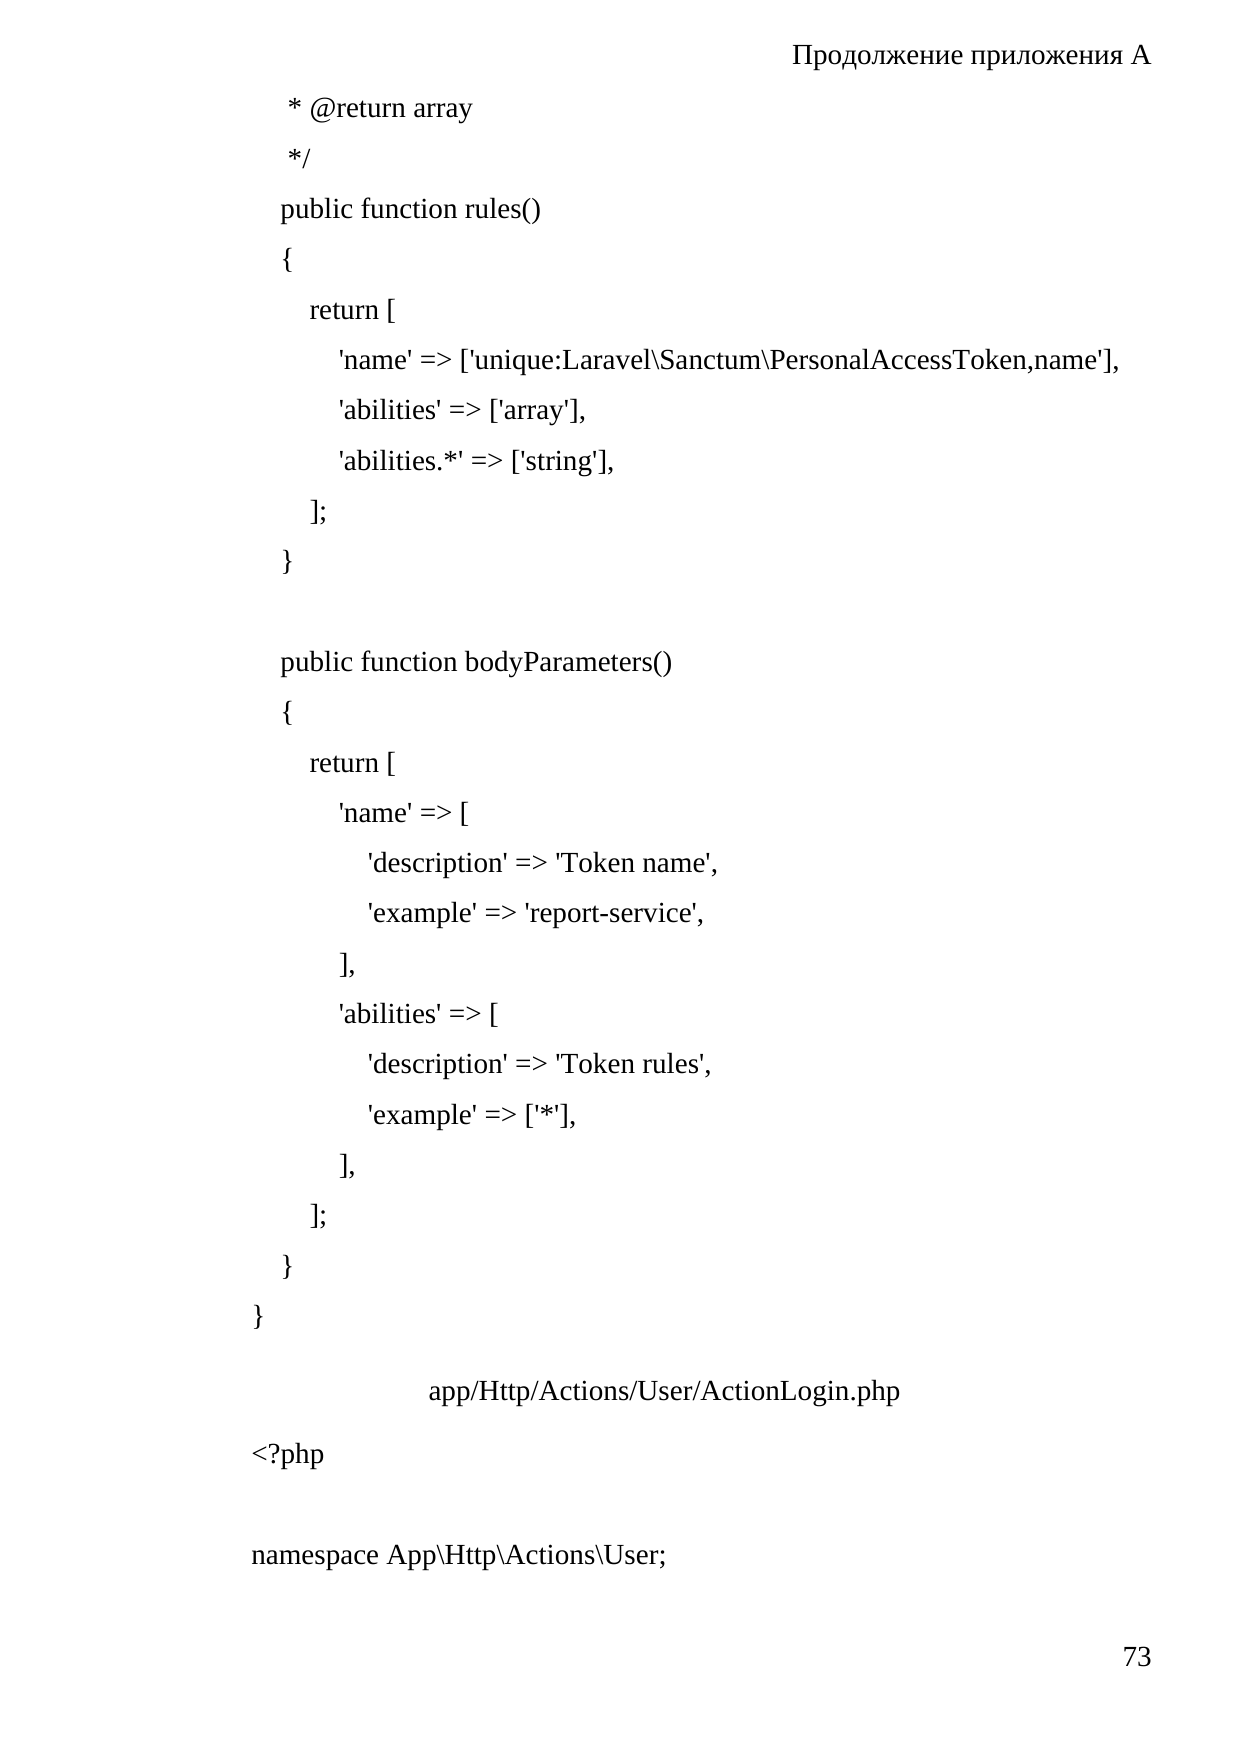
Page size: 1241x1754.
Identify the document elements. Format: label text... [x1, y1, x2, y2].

text 'abilities' => ['array'], [177, 392, 1152, 426]
text <?php [177, 1436, 1152, 1470]
text return [ [177, 292, 1152, 325]
text * @return array [177, 91, 1152, 124]
text 'name' => [ [177, 795, 1152, 828]
text } [177, 1248, 1152, 1281]
text ], [177, 1147, 1152, 1181]
text 'example' => 'report-service', [177, 896, 1152, 929]
text */ [177, 141, 1152, 174]
text 'abilities.*' => ['string'], [177, 443, 1152, 476]
text public function bodyParameters() [177, 644, 1152, 678]
subtitle app/Http/Actions/User/ActionLogin.php [177, 1373, 1152, 1407]
text } [177, 543, 1152, 577]
text 'abilities' => [ [177, 996, 1152, 1030]
text { [177, 694, 1152, 728]
text 'description' => 'Token name', [177, 845, 1152, 879]
text 'example' => ['*'], [177, 1097, 1152, 1130]
text ]; [177, 493, 1152, 527]
text { [177, 242, 1152, 275]
text return [ [177, 745, 1152, 778]
text 'name' => ['unique:Laravel\Sanctum\PersonalAccessToken,name'], [177, 342, 1152, 376]
text ], [177, 946, 1152, 979]
text 'description' => 'Token rules', [177, 1047, 1152, 1080]
text } [177, 1298, 1152, 1332]
text ]; [177, 1197, 1152, 1231]
text public function rules() [177, 191, 1152, 225]
text namespace App\Http\Actions\User; [177, 1537, 1152, 1570]
